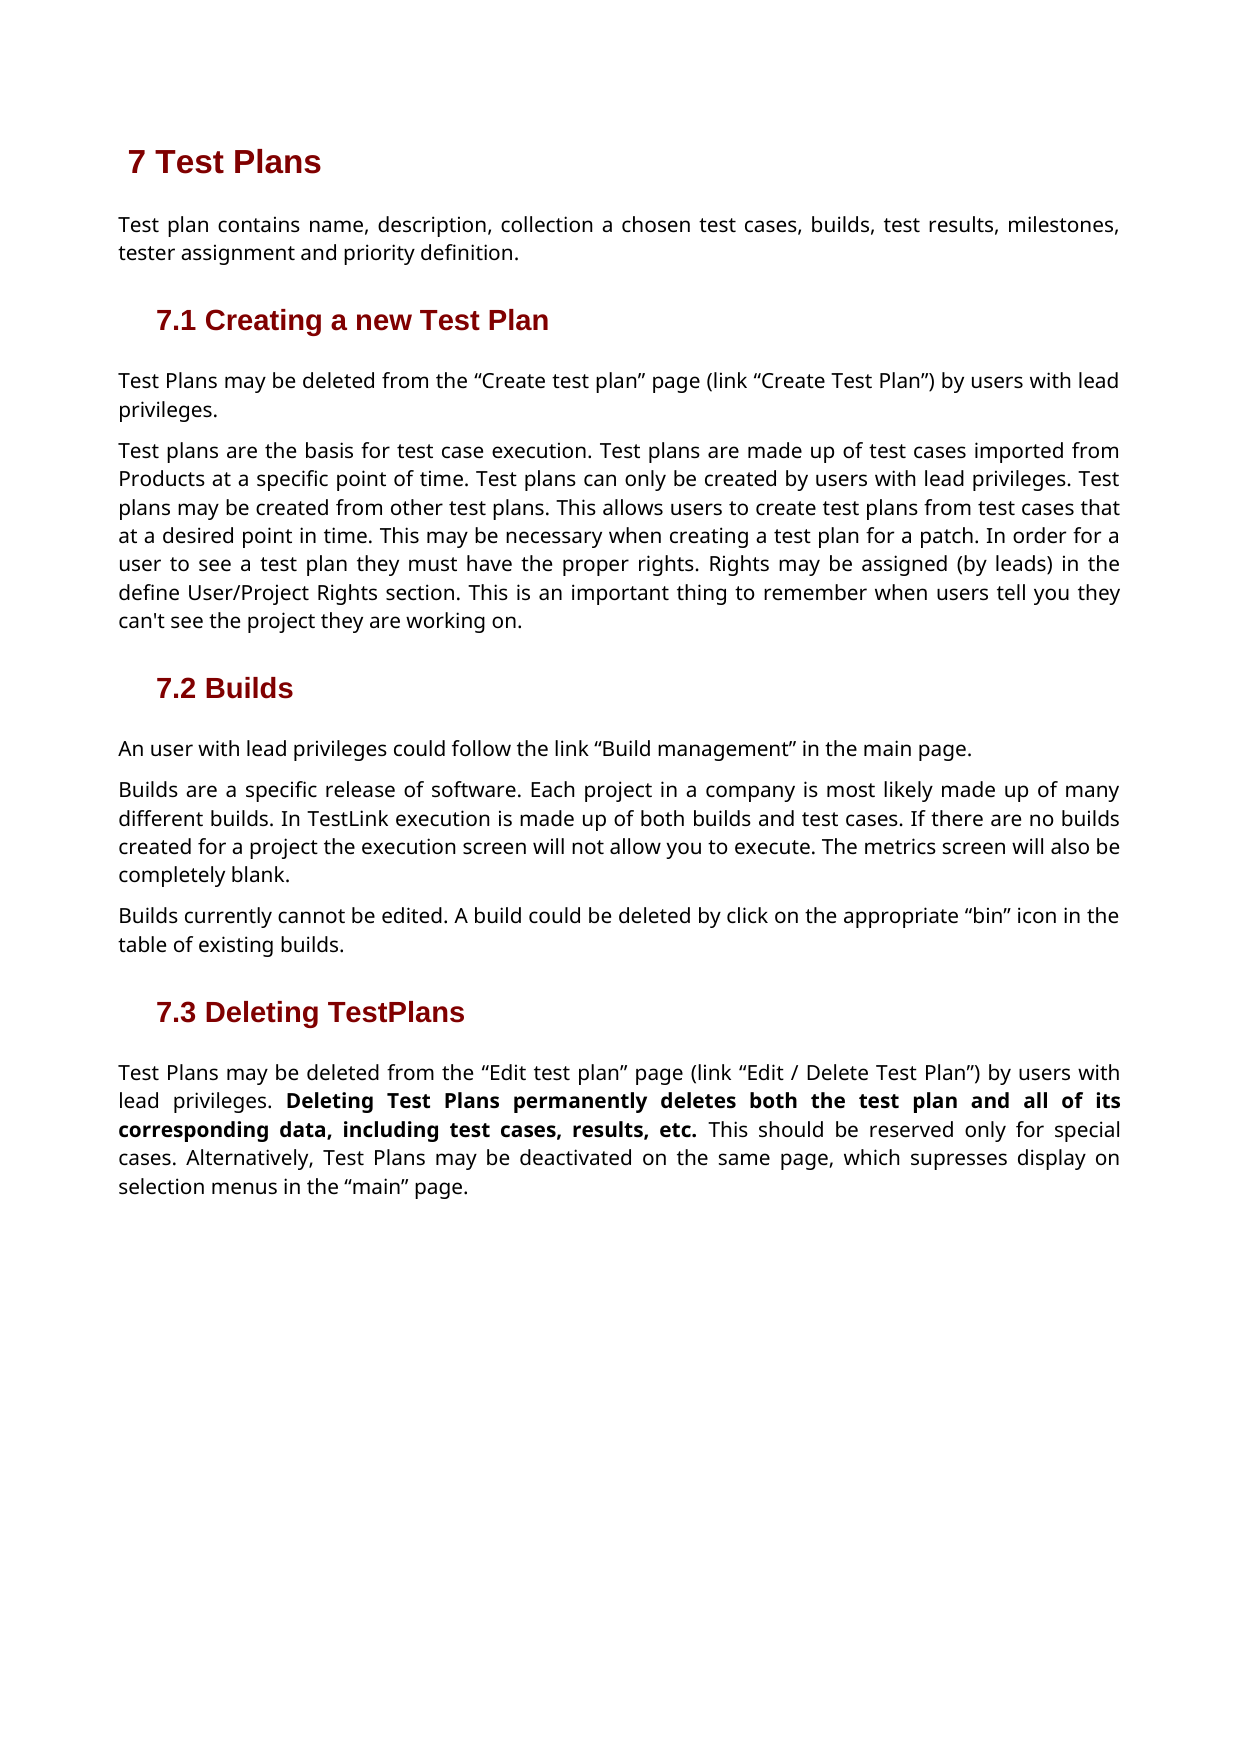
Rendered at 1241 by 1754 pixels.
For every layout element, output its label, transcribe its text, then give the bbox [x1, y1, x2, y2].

text Test Plans may be deleted from the “Edit test plan” page (link “Edit / Delete Test Plan”) by users with lead privileges. Deleting Test Plans permanently deletes both the test plan and all of its corresponding data, including test cases, results, etc. This should be reserved only for special cases. Alternatively, Test Plans may be deactivated on the same page, which supresses display on selection menus in the “main” page. [118, 1058, 1122, 1200]
text Builds currently cannot be edited. A build could be deleted by click on the appropriate “bin” icon in the table of existing builds. [118, 902, 1122, 958]
text Test plan contains name, description, collection a chosen test cases, builds, test results, milestones, tester assignment and priority definition. [118, 210, 1122, 267]
subtitle Builds [148, 672, 1122, 705]
subtitle Test Plans [118, 143, 1122, 180]
text Test Plans may be deleted from the “Create test plan” page (link “Create Test Plan”) by users with lead privileges. [118, 366, 1122, 423]
text An user with lead privileges could follow the link “Build management” in the main page. [118, 734, 1122, 763]
text Test plans are the basis for test case execution. Test plans are made up of test cases imported from Products at a specific point of time. Test plans can only be created by users with lead privileges. Test plans may be created from other test plans. This allows users to create test plans from test cases that at a desired point in time. This may be necessary when creating a test plan for a patch. In order for a user to see a test plan they must have the proper rights. Rights may be assigned (by leads) in the define User/Project Rights section. This is an important thing to remember when users tell you they can't see the project they are working on. [118, 436, 1122, 635]
text Builds are a specific release of software. Each project in a company is most likely made up of many different builds. In TestLink execution is made up of both builds and test cases. If there are no builds created for a project the execution screen will not allow you to execute. The metrics screen will also be completely blank. [118, 775, 1122, 889]
subtitle Deleting TestPlans [148, 996, 1122, 1028]
subtitle Creating a new Test Plan [148, 304, 1122, 337]
